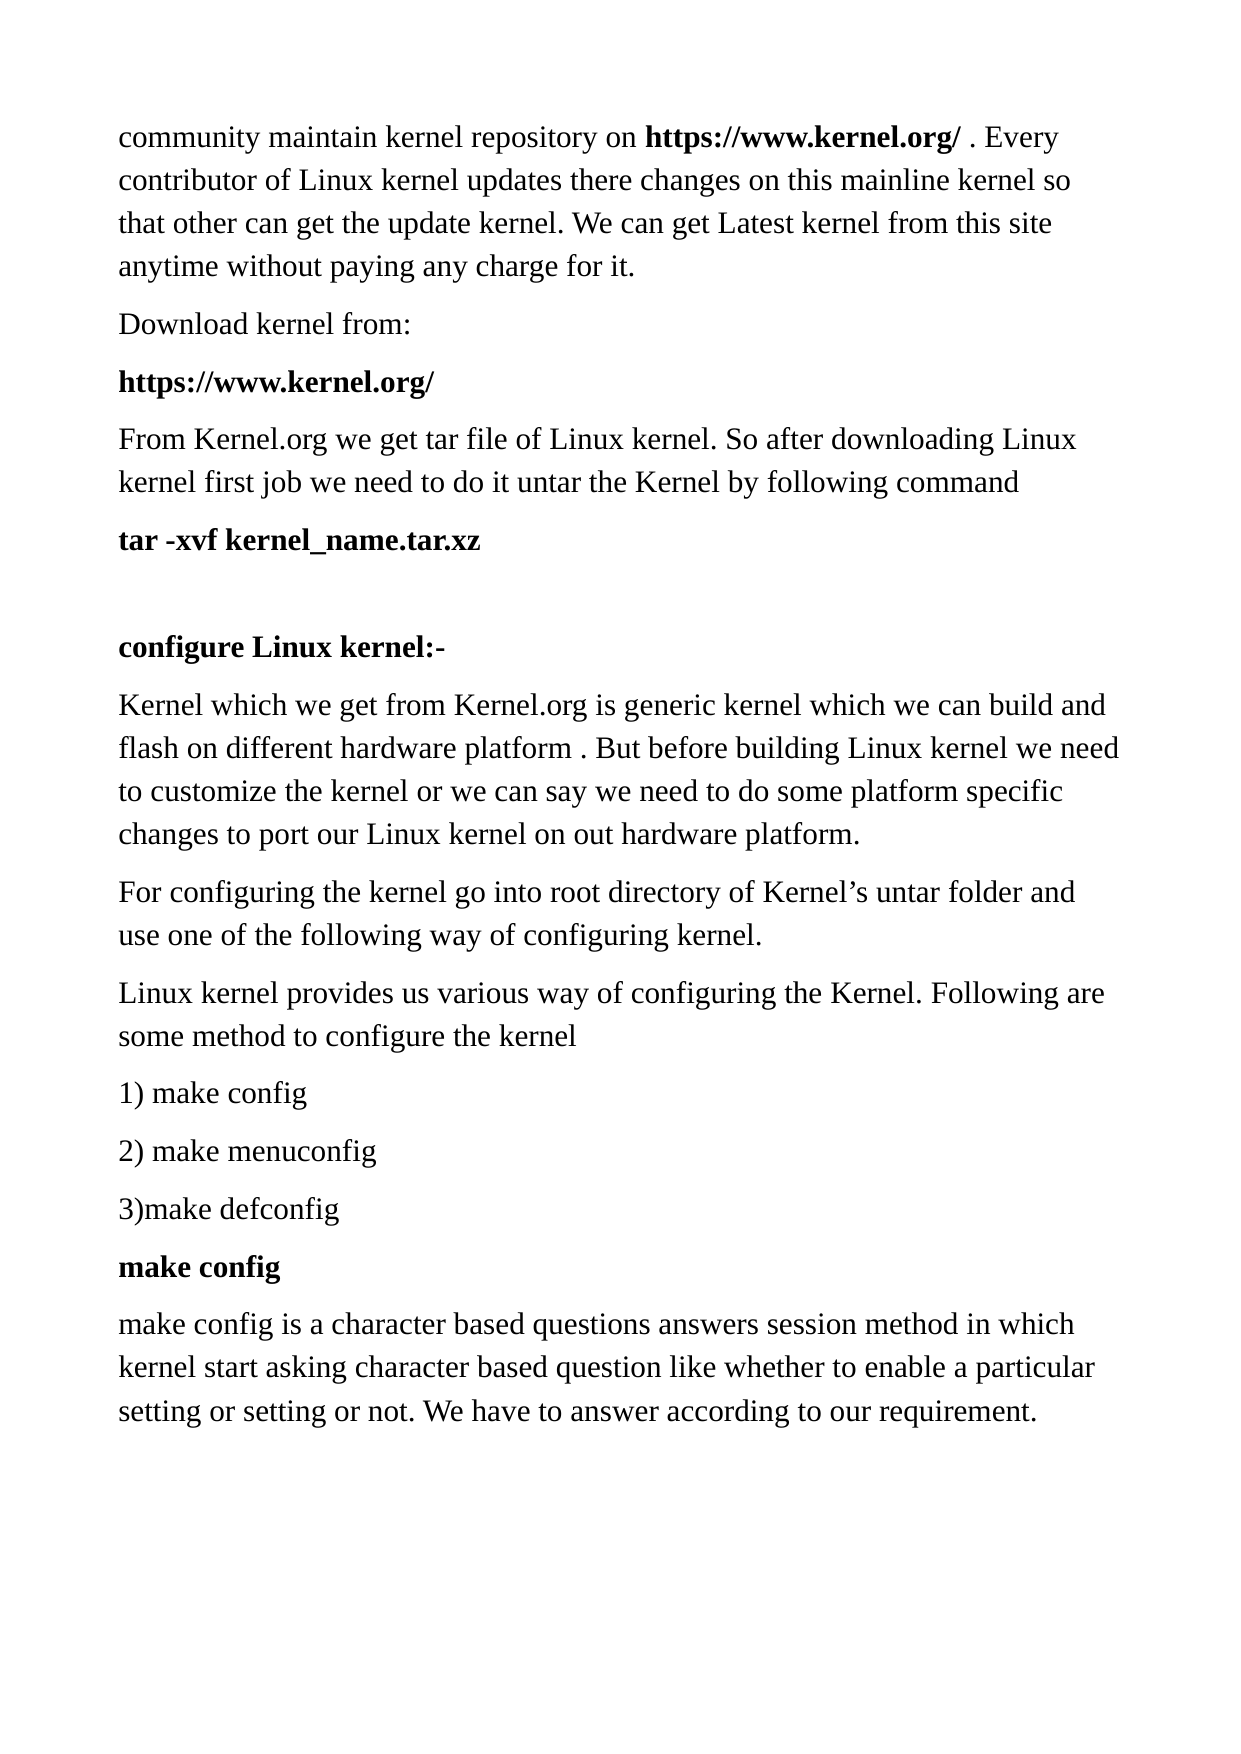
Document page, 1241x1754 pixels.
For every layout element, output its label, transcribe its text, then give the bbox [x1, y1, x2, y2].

text Kernel which we get from Kernel.org is generic kernel which we can build and flash on different hardware platform . But before building Linux kernel we need to customize the kernel or we can say we need to do some platform specific changes to port our Linux kernel on out hardware platform. [118, 686, 1122, 851]
text community maintain kernel repository on https://www.kernel.org/ . Every contributor of Linux kernel updates there changes on this mainline kernel so that other can get the update kernel. We can get Latest kernel from this site anytime without paying any charge for it. [118, 118, 1122, 283]
text 2) make menuconfig [118, 1132, 1122, 1168]
text For configuring the kernel go into root directory of Kernel’s untar folder and use one of the following way of configuring kernel. [118, 873, 1122, 952]
text 1) make config [118, 1075, 1122, 1111]
text https://www.kernel.org/ [118, 363, 1122, 399]
text tar -xvf kernel_name.tar.xz [118, 521, 1122, 557]
text make config [118, 1248, 1122, 1284]
text 3)make defconfig [118, 1190, 1122, 1226]
text Download kernel from: [118, 305, 1122, 341]
text From Kernel.org we get tar file of Linux kernel. So after downloading Linux kernel first job we need to do it untar the Kernel by following command [118, 421, 1122, 500]
text Linux kernel provides us various way of configuring the Kernel. Following are some method to configure the kernel [118, 974, 1122, 1053]
text configure Linux kernel:- [118, 628, 1122, 664]
text make config is a character based questions answers session method in which kernel start asking character based question like whether to enable a particular setting or setting or not. We have to answer according to our requirement. [118, 1306, 1122, 1428]
